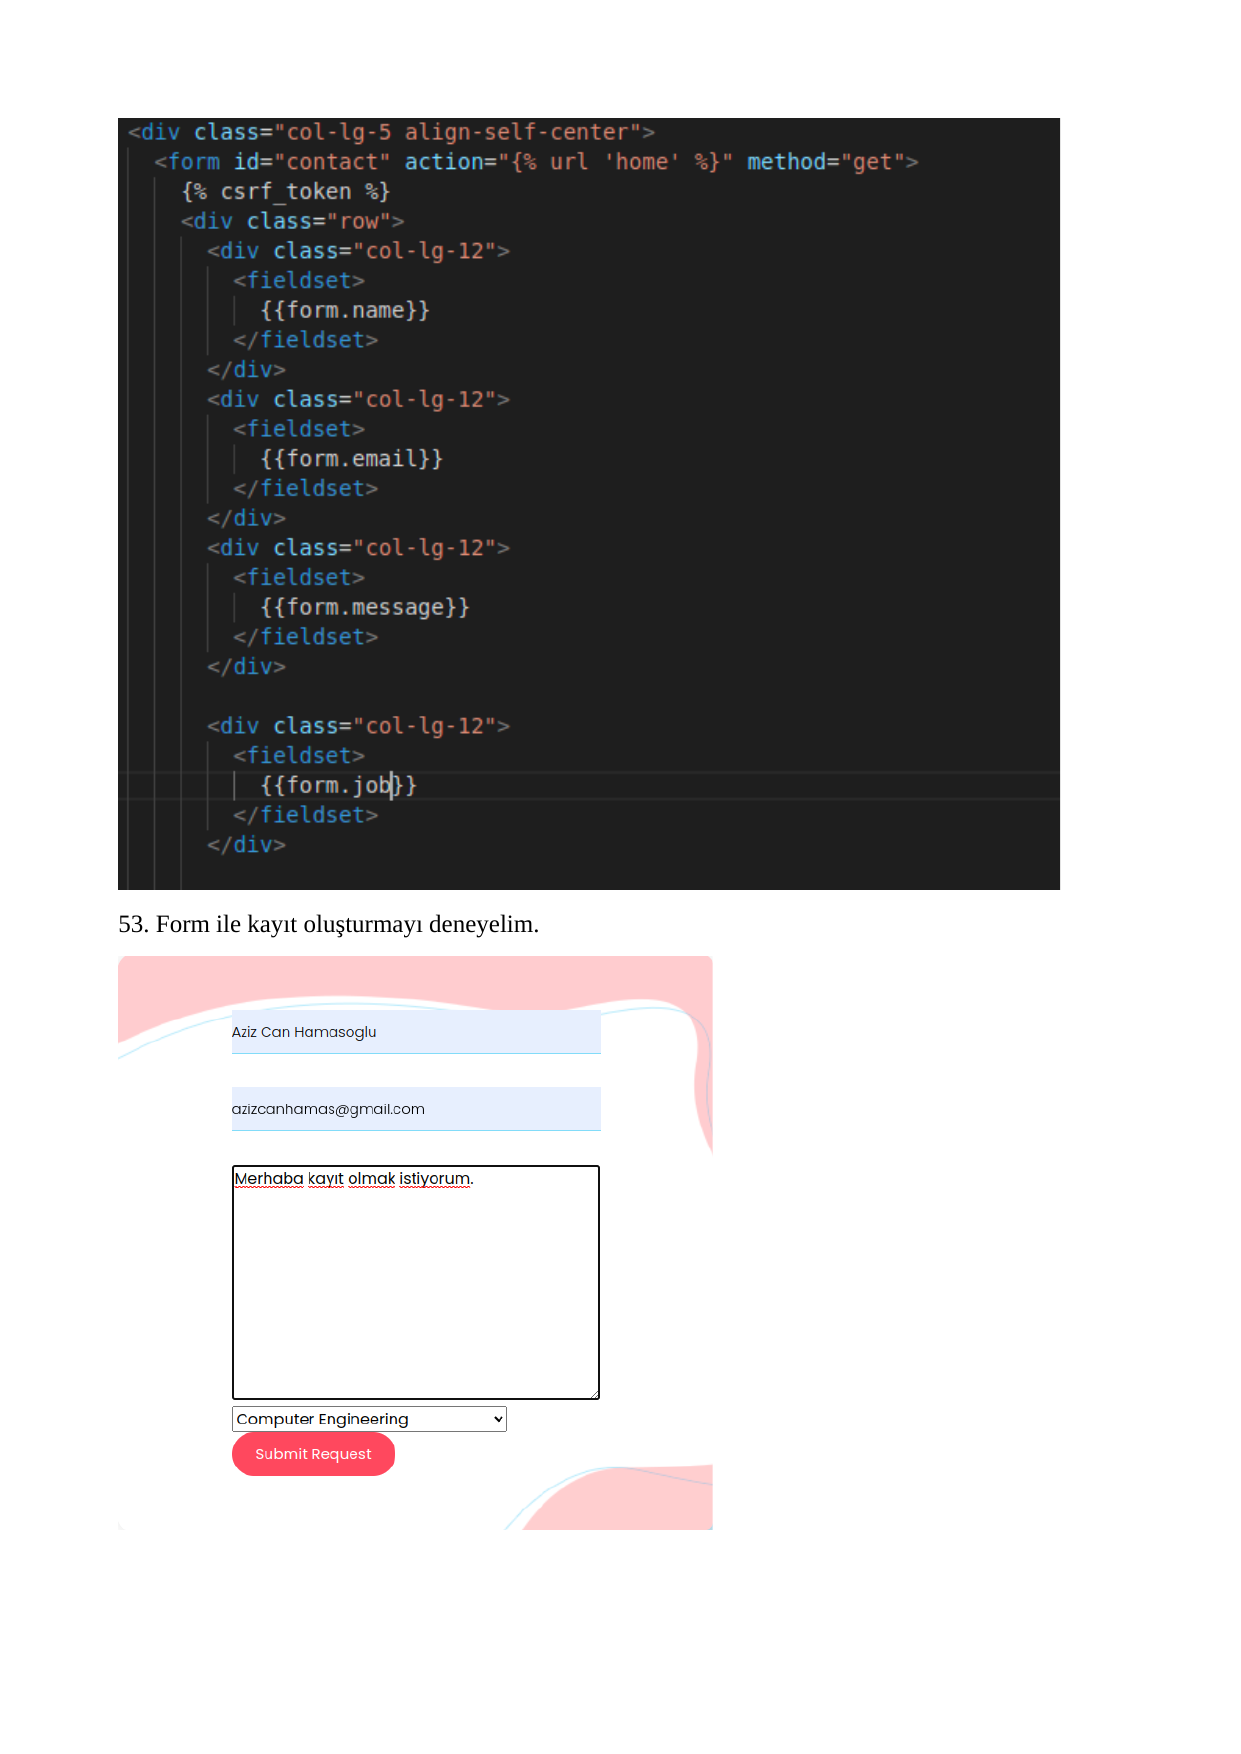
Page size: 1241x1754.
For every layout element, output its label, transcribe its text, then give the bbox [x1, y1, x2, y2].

picture [118, 956, 713, 1530]
text 53. Form ile kayıt oluşturmayı deneyelim. [118, 909, 1122, 938]
picture [118, 118, 1061, 890]
